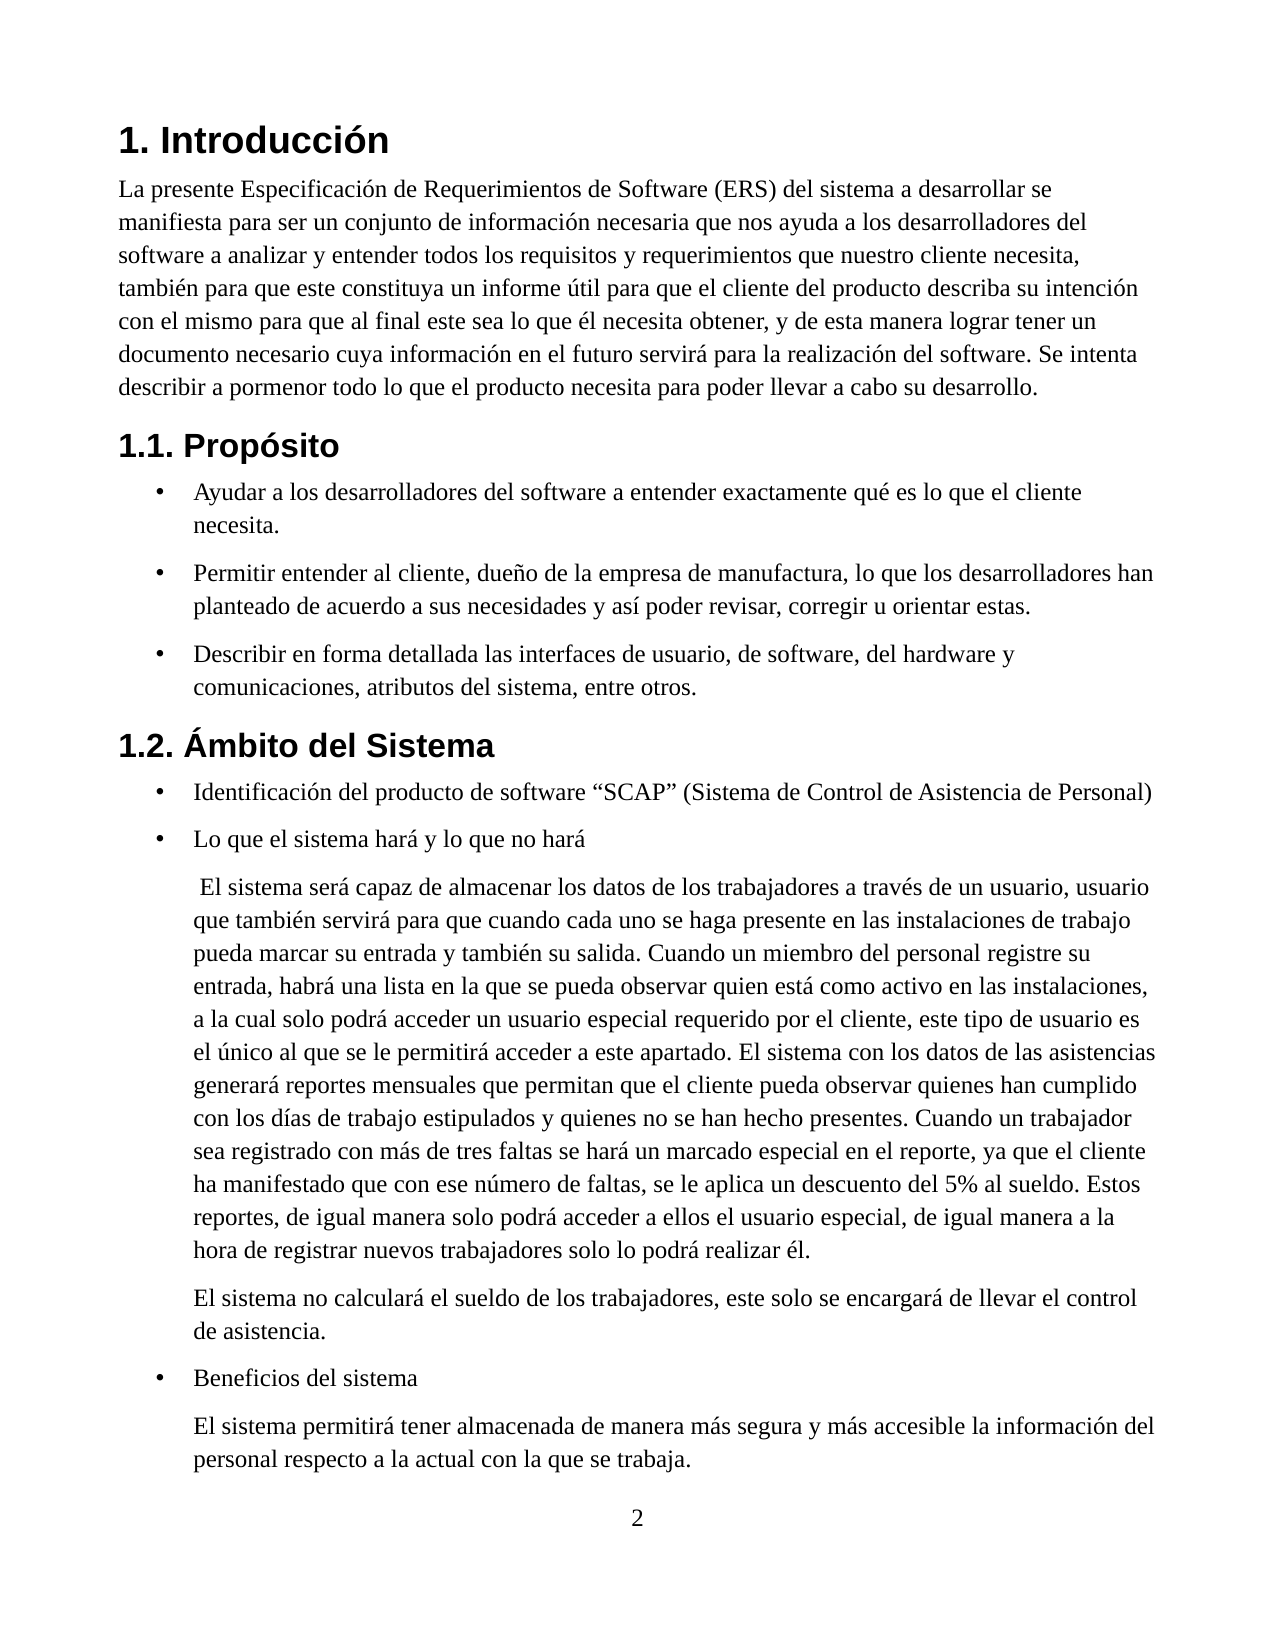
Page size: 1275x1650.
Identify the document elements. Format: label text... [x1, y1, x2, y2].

list Permitir entender al cliente, dueño de la empresa de manufactura, lo que los desarrolladores han planteado de acuerdo a sus necesidades y así poder revisar, corregir u orientar estas. [156, 558, 1157, 620]
list Beneficios del sistema [156, 1363, 1157, 1392]
list El sistema será capaz de almacenar los datos de los trabajadores a través de un usuario, usuario que también servirá para que cuando cada uno se haga presente en las instalaciones de trabajo pueda marcar su entrada y también su salida. Cuando un miembro del personal registre su entrada, habrá una lista en la que se pueda observar quien está como activo en las instalaciones, a la cual solo podrá acceder un usuario especial requerido por el cliente, este tipo de usuario es el único al que se le permitirá acceder a este apartado. El sistema con los datos de las asistencias generará reportes mensuales que permitan que el cliente pueda observar quienes han cumplido con los días de trabajo estipulados y quienes no se han hecho presentes. Cuando un trabajador sea registrado con más de tres faltas se hará un marcado especial en el reporte, ya que el cliente ha manifestado que con ese número de faltas, se le aplica un descuento del 5% al sueldo. Estos reportes, de igual manera solo podrá acceder a ellos el usuario especial, de igual manera a la hora de registrar nuevos trabajadores solo lo podrá realizar él. [156, 872, 1157, 1264]
list Describir en forma detallada las interfaces de usuario, de software, del hardware y comunicaciones, atributos del sistema, entre otros. [156, 639, 1157, 700]
subtitle 1. Introducción [118, 118, 1157, 162]
list Lo que el sistema hará y lo que no hará [156, 824, 1157, 853]
list Ayudar a los desarrolladores del software a entender exactamente qué es lo que el cliente necesita. [156, 477, 1157, 539]
text La presente Especificación de Requerimientos de Software (ERS) del sistema a desarrollar se manifiesta para ser un conjunto de información necesaria que nos ayuda a los desarrolladores del software a analizar y entender todos los requisitos y requerimientos que nuestro cliente necesita, también para que este constituya un informe útil para que el cliente del producto describa su intención con el mismo para que al final este sea lo que él necesita obtener, y de esta manera lograr tener un documento necesario cuya información en el futuro servirá para la realización del software. Se intenta describir a pormenor todo lo que el producto necesita para poder llevar a cabo su desarrollo. [118, 174, 1157, 401]
subtitle 1.2. Ámbito del Sistema [118, 726, 1157, 764]
list El sistema permitirá tener almacenada de manera más segura y más accesible la información del personal respecto a la actual con la que se trabaja. [156, 1411, 1157, 1473]
subtitle 1.1. Propósito [118, 426, 1157, 465]
list El sistema no calculará el sueldo de los trabajadores, este solo se encargará de llevar el control de asistencia. [156, 1283, 1157, 1344]
list Identificación del producto de software “SCAP” (Sistema de Control de Asistencia de Personal) [156, 777, 1157, 805]
